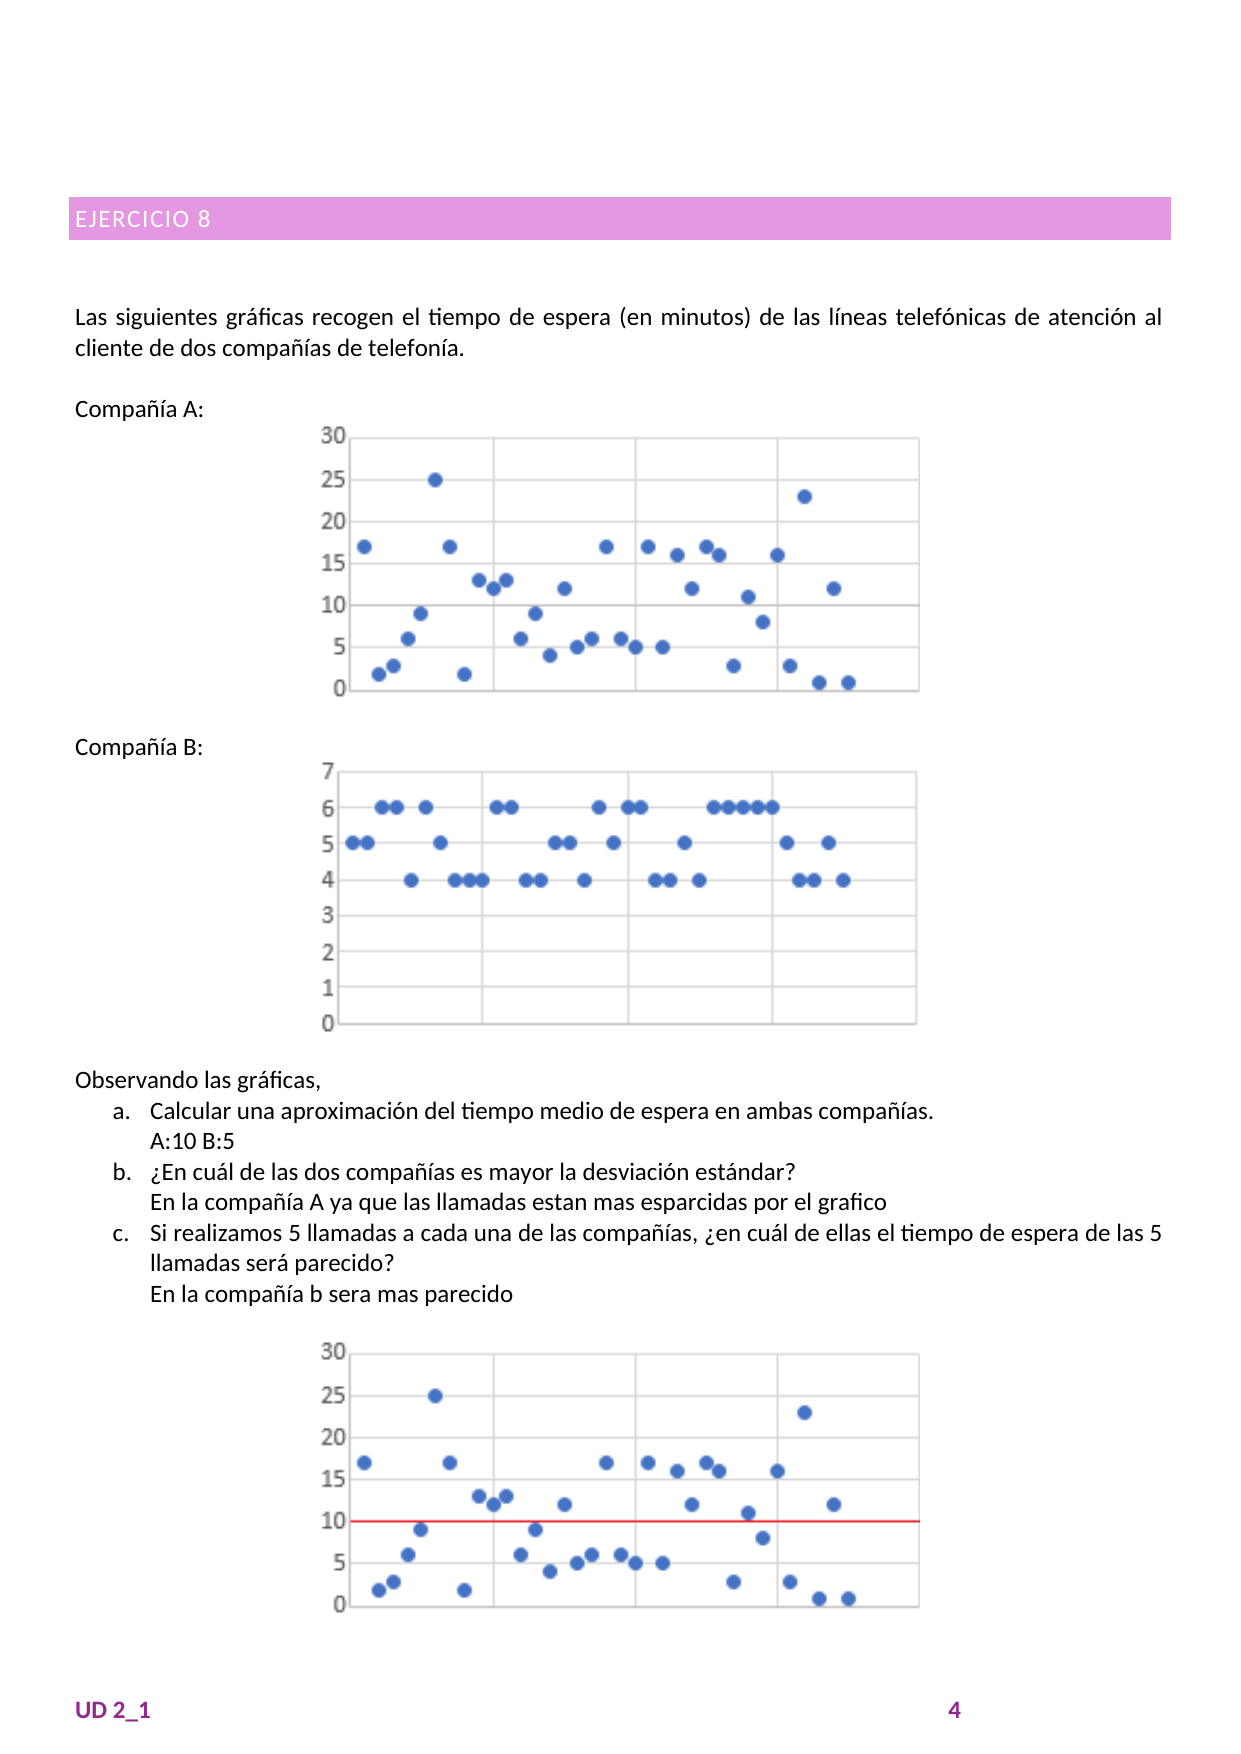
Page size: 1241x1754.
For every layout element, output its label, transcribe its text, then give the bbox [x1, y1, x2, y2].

subtitle EJERCICIO 8 [75, 203, 1165, 234]
list A:10 B:5 [112, 1126, 1165, 1156]
text Compañía B: [75, 731, 1165, 762]
text Las siguientes gráficas recogen el tiempo de espera (en minutos) de las líneas telefónicas de atención al cliente de dos compañías de telefonía. [75, 301, 1165, 362]
text Compañía A: [75, 393, 1165, 423]
list Calcular una aproximación del tiempo medio de espera en ambas compañías. [112, 1095, 1165, 1126]
text Observando las gráficas, [75, 1064, 1165, 1095]
list En la compañía A ya que las llamadas estan mas esparcidas por el grafico [112, 1187, 1165, 1217]
list En la compañía b sera mas parecido [112, 1278, 1165, 1309]
picture [320, 423, 920, 701]
picture [321, 761, 919, 1034]
list ¿En cuál de las dos compañías es mayor la desviación estándar? [112, 1156, 1165, 1187]
list Si realizamos 5 llamadas a cada una de las compañías, ¿en cuál de ellas el tiempo de espera de las 5 llamadas será parecido? [112, 1217, 1165, 1278]
picture [320, 1339, 920, 1617]
